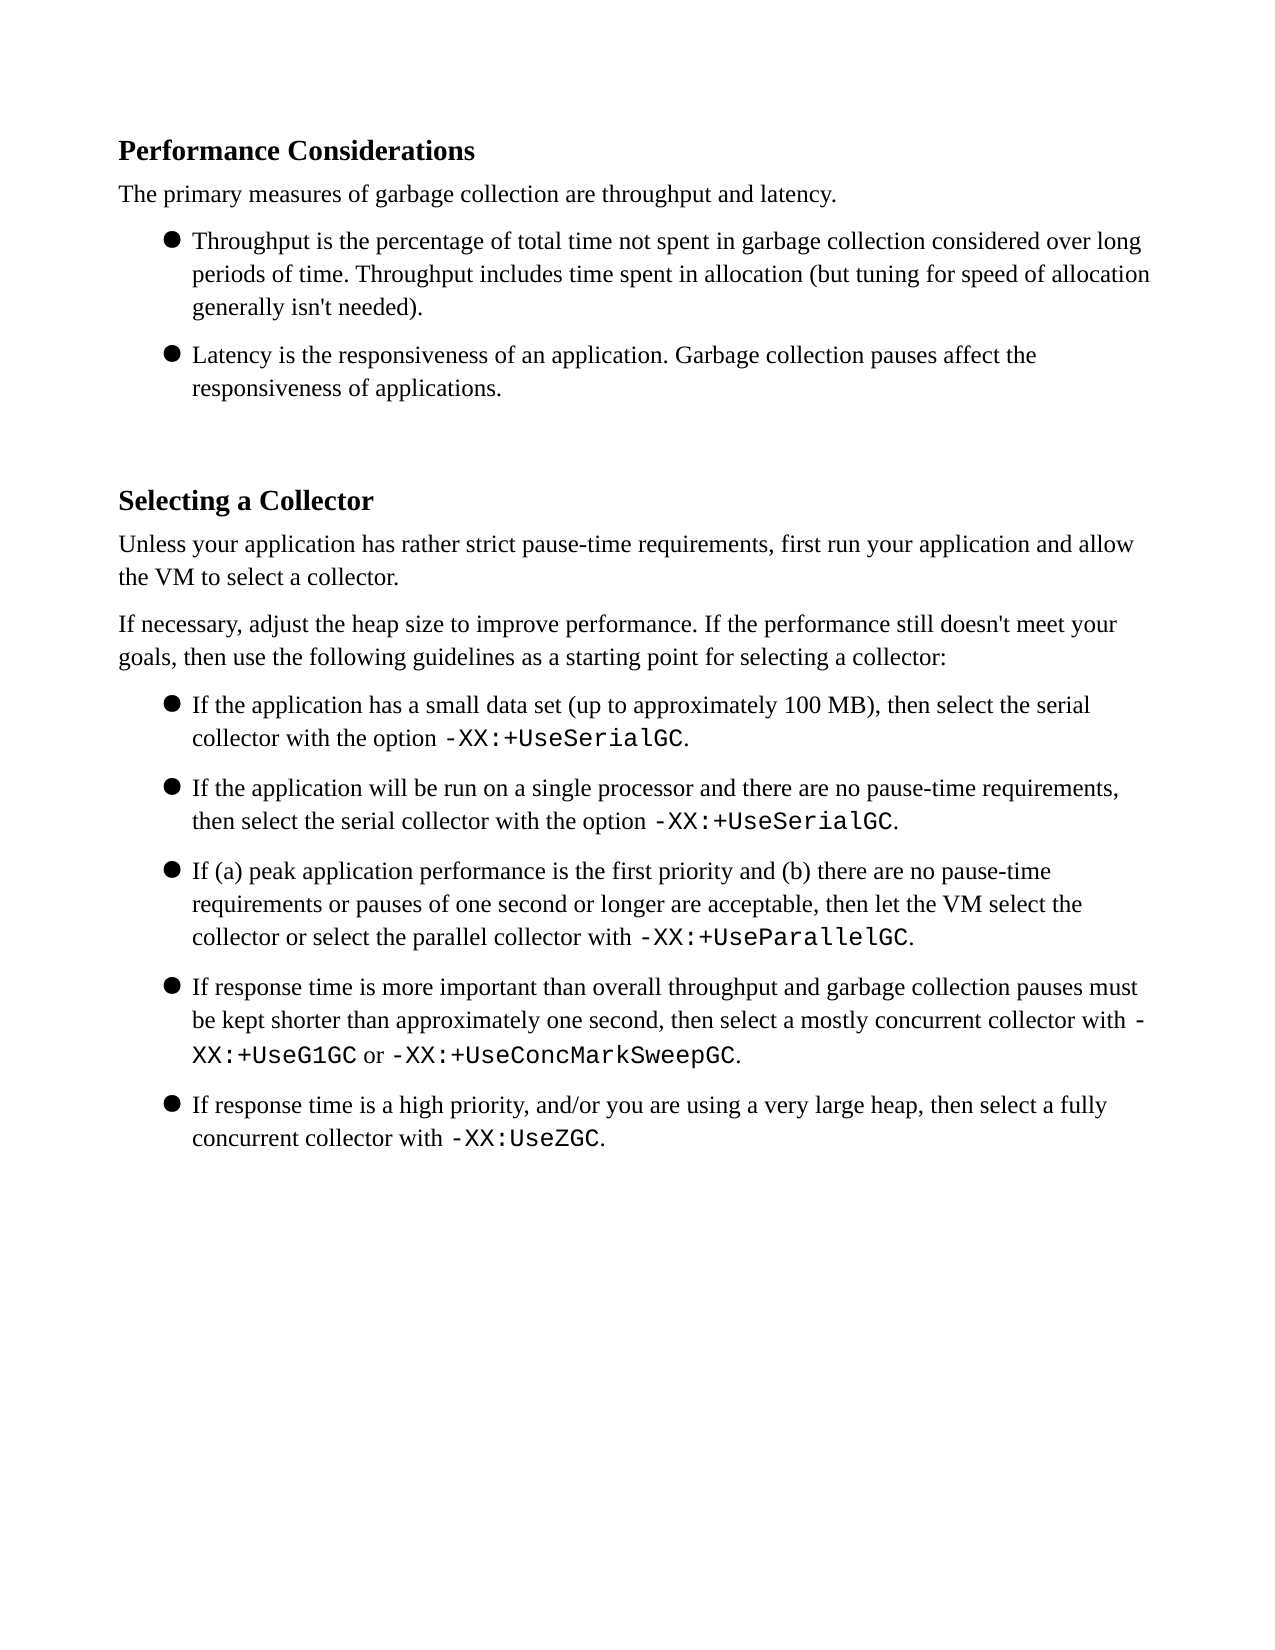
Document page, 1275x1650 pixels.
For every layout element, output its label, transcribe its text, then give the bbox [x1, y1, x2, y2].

list If the application will be run on a single processor and there are no pause-time requirements, then select the serial collector with the option -XX:+UseSerialGC. [162, 773, 1157, 837]
text The primary measures of garbage collection are throughput and latency. [118, 179, 1157, 207]
subtitle Performance Considerations [118, 133, 1157, 166]
list Latency is the responsiveness of an application. Garbage collection pauses affect the responsiveness of applications. [162, 340, 1157, 402]
text If necessary, adjust the heap size to improve performance. If the performance still doesn't meet your goals, then use the following guidelines as a starting point for selecting a collector: [118, 609, 1157, 671]
list Throughput is the percentage of total time not spent in garbage collection considered over long periods of time. Throughput includes time spent in allocation (but tuning for speed of allocation generally isn't needed). [162, 226, 1157, 321]
list If response time is a high priority, and/or you are using a very large heap, then select a fully concurrent collector with -XX:UseZGC. [162, 1090, 1157, 1154]
list If the application has a small data set (up to approximately 100 MB), then select the serial collector with the option -XX:+UseSerialGC. [162, 690, 1157, 754]
subtitle Selecting a Collector [118, 483, 1157, 516]
list If response time is more important than overall throughput and garbage collection pauses must be kept shorter than approximately one second, then select a mostly concurrent collector with -XX:+UseG1GC or -XX:+UseConcMarkSweepGC. [162, 972, 1157, 1071]
list If (a) peak application performance is the first priority and (b) there are no pause-time requirements or pauses of one second or longer are acceptable, then let the VM select the collector or select the parallel collector with -XX:+UseParallelGC. [162, 856, 1157, 953]
text Unless your application has rather strict pause-time requirements, first run your application and allow the VM to select a collector. [118, 529, 1157, 591]
